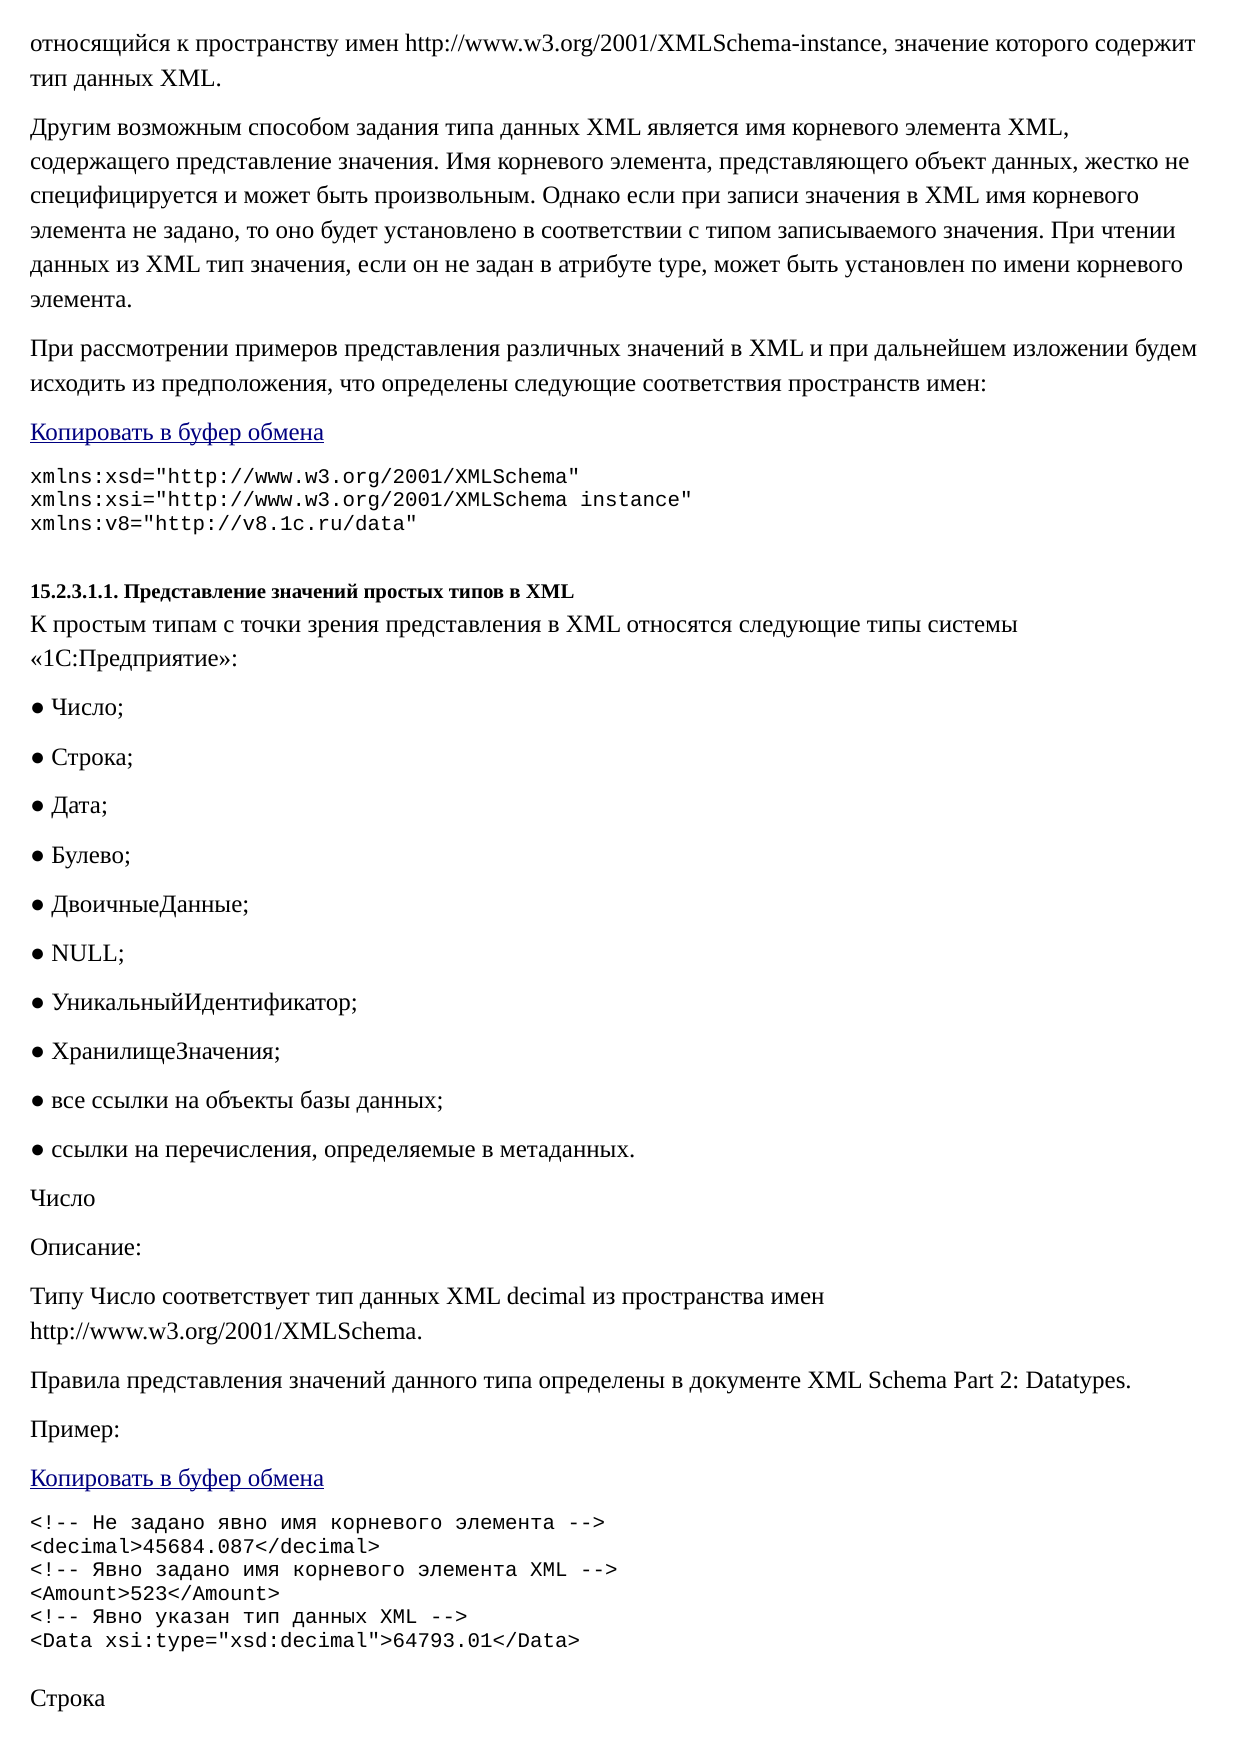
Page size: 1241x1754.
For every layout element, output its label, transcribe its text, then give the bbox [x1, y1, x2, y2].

text Правила представления значений данного типа определены в документе XML Schema Part 2: Datatypes. [30, 1365, 1211, 1393]
text ● Число; [30, 692, 1211, 721]
text ● все ссылки на объекты базы данных; [30, 1085, 1211, 1114]
text xmlns:xsi="http://www.w3.org/2001/XMLSchema instance" [30, 489, 1211, 513]
text Другим возможным способом задания типа данных XML является имя корневого элемента XML, содержащего представление значения. Имя корневого элемента, представляющего объект данных, жестко не специфицируется и может быть произвольным. Однако если при записи значения в XML имя корневого элемента не задано, то оно будет установлено в соответствии с типом записываемого значения. При чтении данных из XML тип значения, если он не задан в атрибуте type, может быть установлен по имени корневого элемента. [30, 112, 1211, 313]
subtitle 15.2.3.1.1. Представление значений простых типов в XML [30, 579, 1211, 603]
text <Amount>523</Amount> [30, 1583, 1211, 1607]
text Описание: [30, 1232, 1211, 1261]
text ● Дата; [30, 791, 1211, 819]
text Копировать в буфер обмена [30, 417, 1211, 445]
text К простым типам с точки зрения представления в XML относятся следующие типы системы «1С:Предприятие»: [30, 609, 1211, 672]
text При рассмотрении примеров представления различных значений в XML и при дальнейшем изложении будем исходить из предположения, что определены следующие соответствия пространств имен: [30, 333, 1211, 396]
text ● ссылки на перечисления, определяемые в метаданных. [30, 1134, 1211, 1163]
text ● NULL; [30, 938, 1211, 967]
text <!-- Не задано явно имя корневого элемента --> [30, 1512, 1211, 1536]
text ● ХранилищеЗначения; [30, 1036, 1211, 1065]
text Число [30, 1183, 1211, 1212]
text <!-- Явно задано имя корневого элемента XML --> [30, 1559, 1211, 1583]
text <!-- Явно указан тип данных XML --> [30, 1607, 1211, 1630]
text ● ДвоичныеДанные; [30, 889, 1211, 917]
text относящийся к пространству имен http://www.w3.org/2001/XMLSchema-instance, значение которого содержит тип данных XML. [30, 28, 1211, 91]
text xmlns:xsd="http://www.w3.org/2001/XMLSchema" [30, 466, 1211, 489]
text ● Строка; [30, 742, 1211, 770]
text xmlns:v8="http://v8.1c.ru/data" [30, 513, 1211, 537]
text <decimal>45684.087</decimal> [30, 1536, 1211, 1559]
text Копировать в буфер обмена [30, 1463, 1211, 1492]
text <Data xsi:type="xsd:decimal">64793.01</Data> [30, 1630, 1211, 1654]
text ● Булево; [30, 840, 1211, 868]
text Пример: [30, 1414, 1211, 1443]
text Типу Число соответствует тип данных XML decimal из пространства имен http://www.w3.org/2001/XMLSchema. [30, 1281, 1211, 1344]
text ● УникальныйИдентификатор; [30, 987, 1211, 1016]
text Строка [30, 1683, 1211, 1712]
